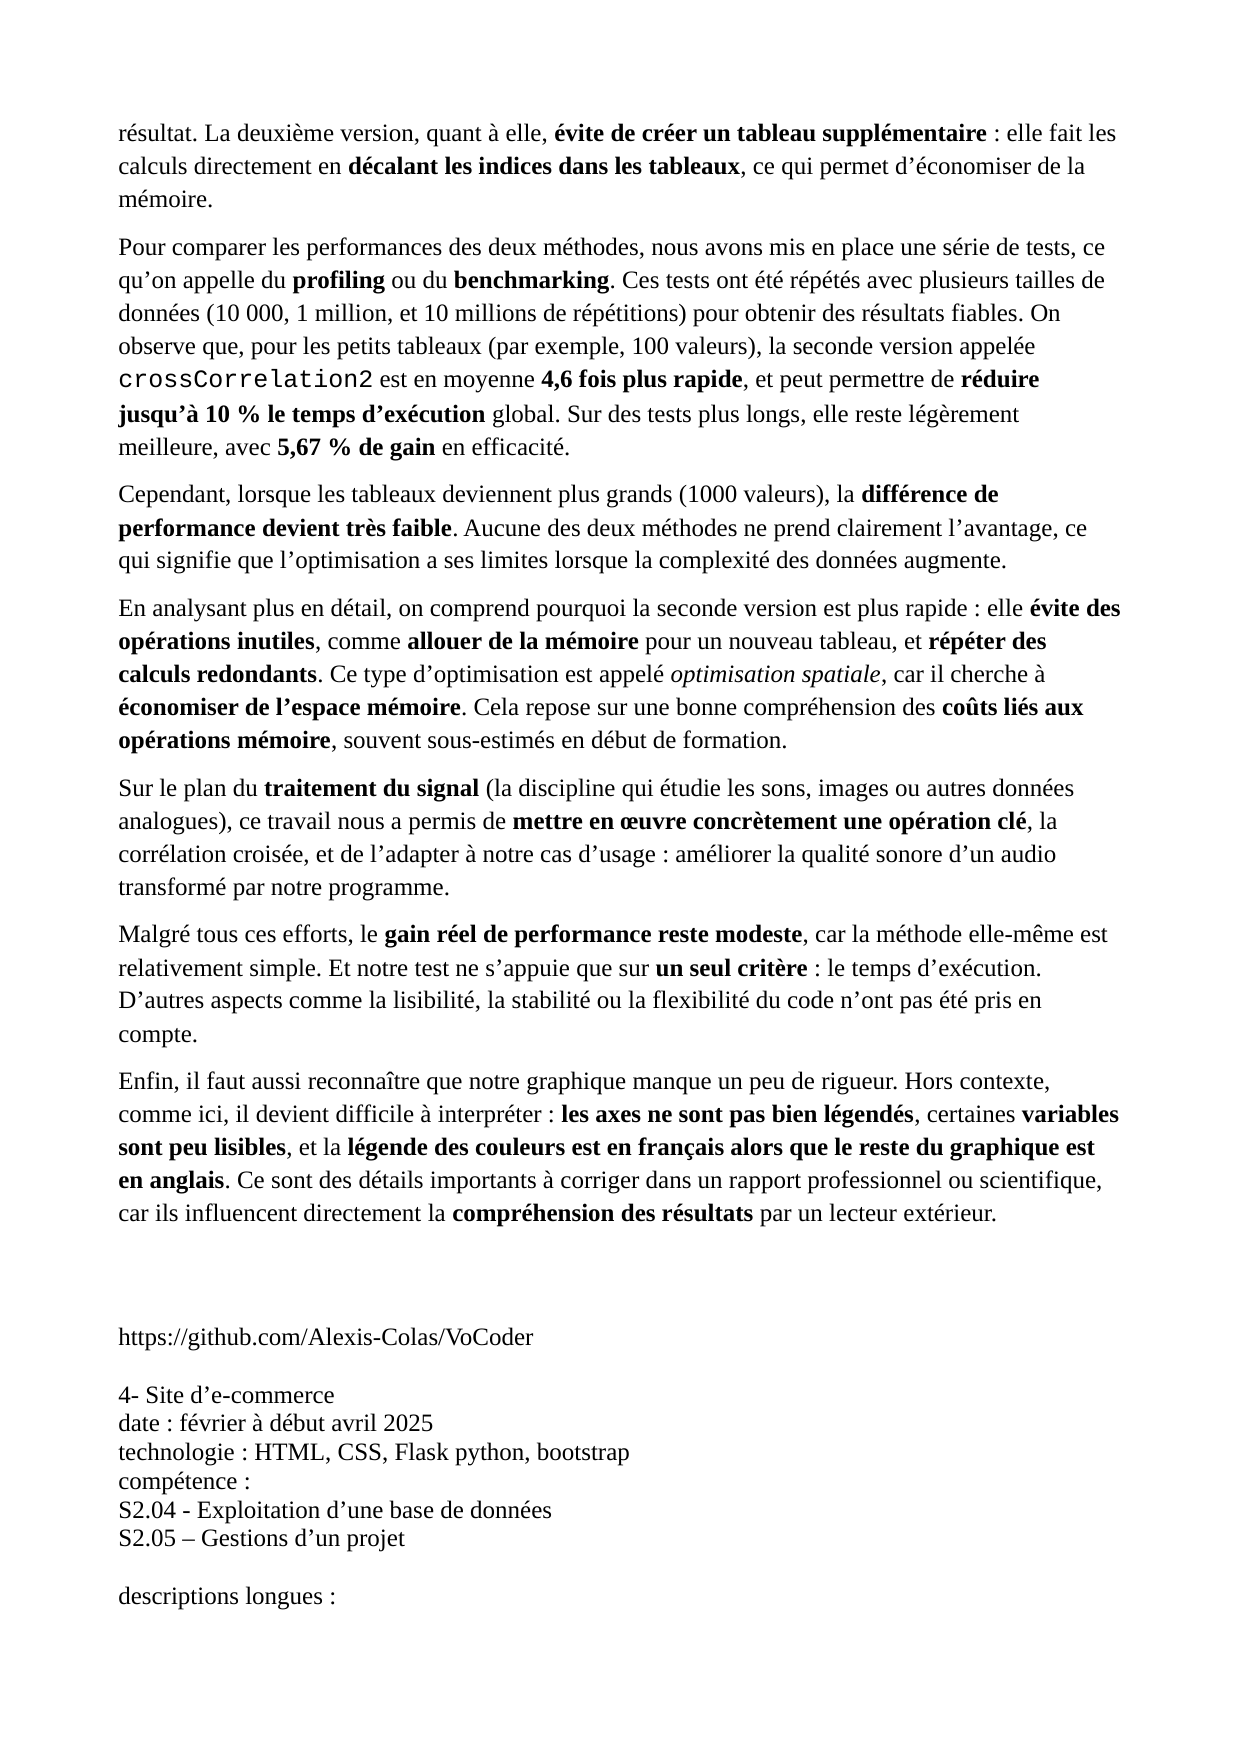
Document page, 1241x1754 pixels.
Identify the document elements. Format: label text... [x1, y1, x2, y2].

text https://github.com/Alexis-Colas/VoCoder [118, 1322, 1122, 1351]
text En analysant plus en détail, on comprend pourquoi la seconde version est plus rapide : elle évite des opérations inutiles, comme allouer de la mémoire pour un nouveau tableau, et répéter des calculs redondants. Ce type d’optimisation est appelé optimisation spatiale, car il cherche à économiser de l’espace mémoire. Cela repose sur une bonne compréhension des coûts liés aux opérations mémoire, souvent sous-estimés en début de formation. [118, 593, 1122, 754]
text S2.04 - Exploitation d’une base de données [118, 1495, 1122, 1523]
text date : février à début avril 2025 [118, 1408, 1122, 1437]
text résultat. La deuxième version, quant à elle, évite de créer un tableau supplémentaire : elle fait les calculs directement en décalant les indices dans les tableaux, ce qui permet d’économiser de la mémoire. [118, 118, 1122, 213]
text Cependant, lorsque les tableaux deviennent plus grands (1000 valeurs), la différence de performance devient très faible. Aucune des deux méthodes ne prend clairement l’avantage, ce qui signifie que l’optimisation a ses limites lorsque la complexité des données augmente. [118, 479, 1122, 574]
text technologie : HTML, CSS, Flask python, bootstrap [118, 1437, 1122, 1466]
text descriptions longues : [118, 1581, 1122, 1610]
text S2.05 – Gestions d’un projet [118, 1523, 1122, 1552]
text Pour comparer les performances des deux méthodes, nous avons mis en place une série de tests, ce qu’on appelle du profiling ou du benchmarking. Ces tests ont été répétés avec plusieurs tailles de données (10 000, 1 million, et 10 millions de répétitions) pour obtenir des résultats fiables. On observe que, pour les petits tableaux (par exemple, 100 valeurs), la seconde version appelée crossCorrelation2 est en moyenne 4,6 fois plus rapide, et peut permettre de réduire jusqu’à 10 % le temps d’exécution global. Sur des tests plus longs, elle reste légèrement meilleure, avec 5,67 % de gain en efficacité. [118, 232, 1122, 461]
text 4- Site d’e-commerce [118, 1380, 1122, 1408]
text Sur le plan du traitement du signal (la discipline qui étudie les sons, images ou autres données analogues), ce travail nous a permis de mettre en œuvre concrètement une opération clé, la corrélation croisée, et de l’adapter à notre cas d’usage : améliorer la qualité sonore d’un audio transformé par notre programme. [118, 773, 1122, 901]
text Enfin, il faut aussi reconnaître que notre graphique manque un peu de rigueur. Hors contexte, comme ici, il devient difficile à interpréter : les axes ne sont pas bien légendés, certaines variables sont peu lisibles, et la légende des couleurs est en français alors que le reste du graphique est en anglais. Ce sont des détails importants à corriger dans un rapport professionnel ou scientifique, car ils influencent directement la compréhension des résultats par un lecteur extérieur. [118, 1066, 1122, 1227]
text Malgré tous ces efforts, le gain réel de performance reste modeste, car la méthode elle-même est relativement simple. Et notre test ne s’appuie que sur un seul critère : le temps d’exécution. D’autres aspects comme la lisibilité, la stabilité ou la flexibilité du code n’ont pas été pris en compte. [118, 919, 1122, 1047]
text compétence : [118, 1466, 1122, 1495]
